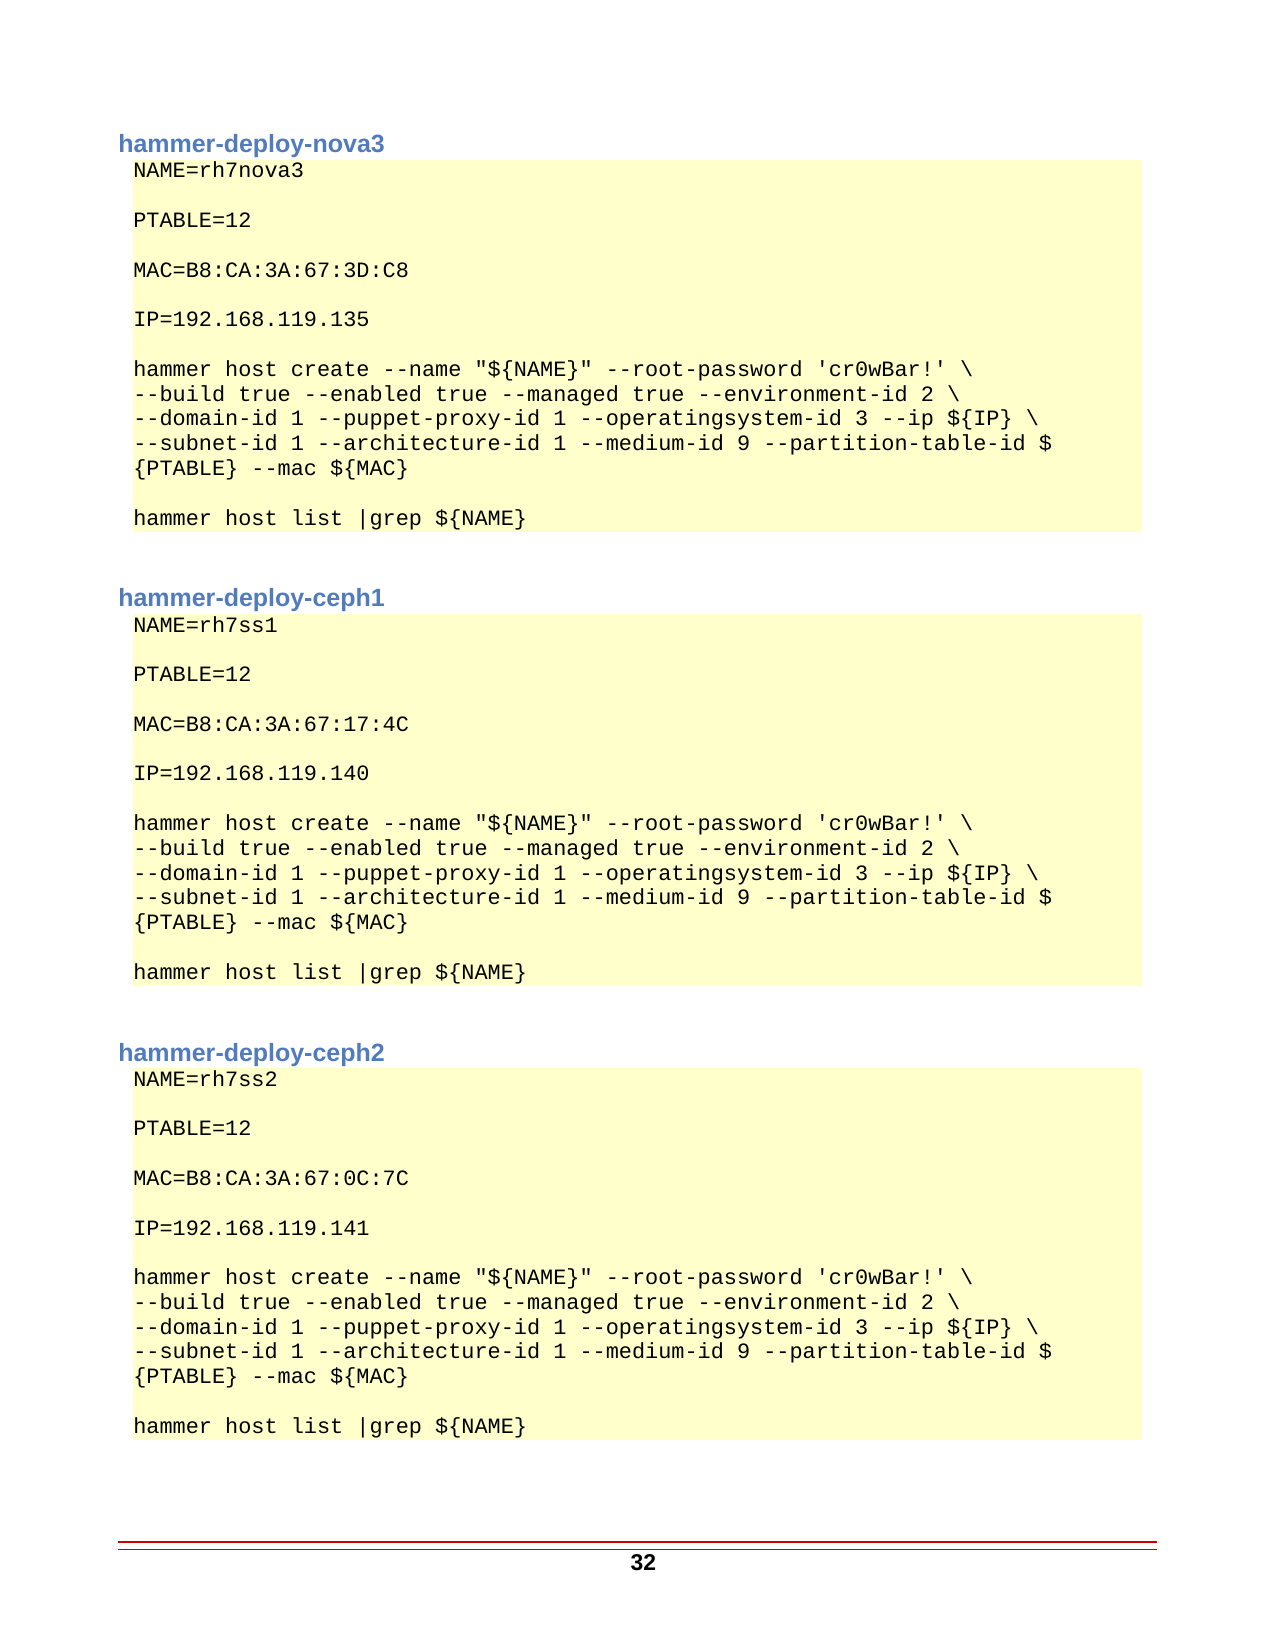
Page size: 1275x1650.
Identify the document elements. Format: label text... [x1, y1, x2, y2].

title hammer-deploy-ceph1 [118, 583, 1157, 612]
text NAME=rh7nova3 PTABLE=12 MAC=B8:CA:3A:67:3D:C8 IP=192.168.119.135 hammer host create --name "${NAME}" --root-password 'cr0wBar!' \ --build true --enabled true --managed true --environment-id 2 \ --domain-id 1 --puppet-proxy-id 1 --operatingsystem-id 3 --ip ${IP} \ --subnet-id 1 --architecture-id 1 --medium-id 9 --partition-table-id ${PTABLE} --mac ${MAC} hammer host list |grep ${NAME} [133, 160, 1142, 532]
text NAME=rh7ss2 PTABLE=12 MAC=B8:CA:3A:67:0C:7C IP=192.168.119.141 hammer host create --name "${NAME}" --root-password 'cr0wBar!' \ --build true --enabled true --managed true --environment-id 2 \ --domain-id 1 --puppet-proxy-id 1 --operatingsystem-id 3 --ip ${IP} \ --subnet-id 1 --architecture-id 1 --medium-id 9 --partition-table-id ${PTABLE} --mac ${MAC} hammer host list |grep ${NAME} [133, 1068, 1142, 1440]
text NAME=rh7ss1 PTABLE=12 MAC=B8:CA:3A:67:17:4C IP=192.168.119.140 hammer host create --name "${NAME}" --root-password 'cr0wBar!' \ --build true --enabled true --managed true --environment-id 2 \ --domain-id 1 --puppet-proxy-id 1 --operatingsystem-id 3 --ip ${IP} \ --subnet-id 1 --architecture-id 1 --medium-id 9 --partition-table-id ${PTABLE} --mac ${MAC} hammer host list |grep ${NAME} [133, 614, 1142, 986]
title hammer-deploy-ceph2 [118, 1037, 1157, 1066]
title hammer-deploy-nova3 [118, 129, 1157, 158]
